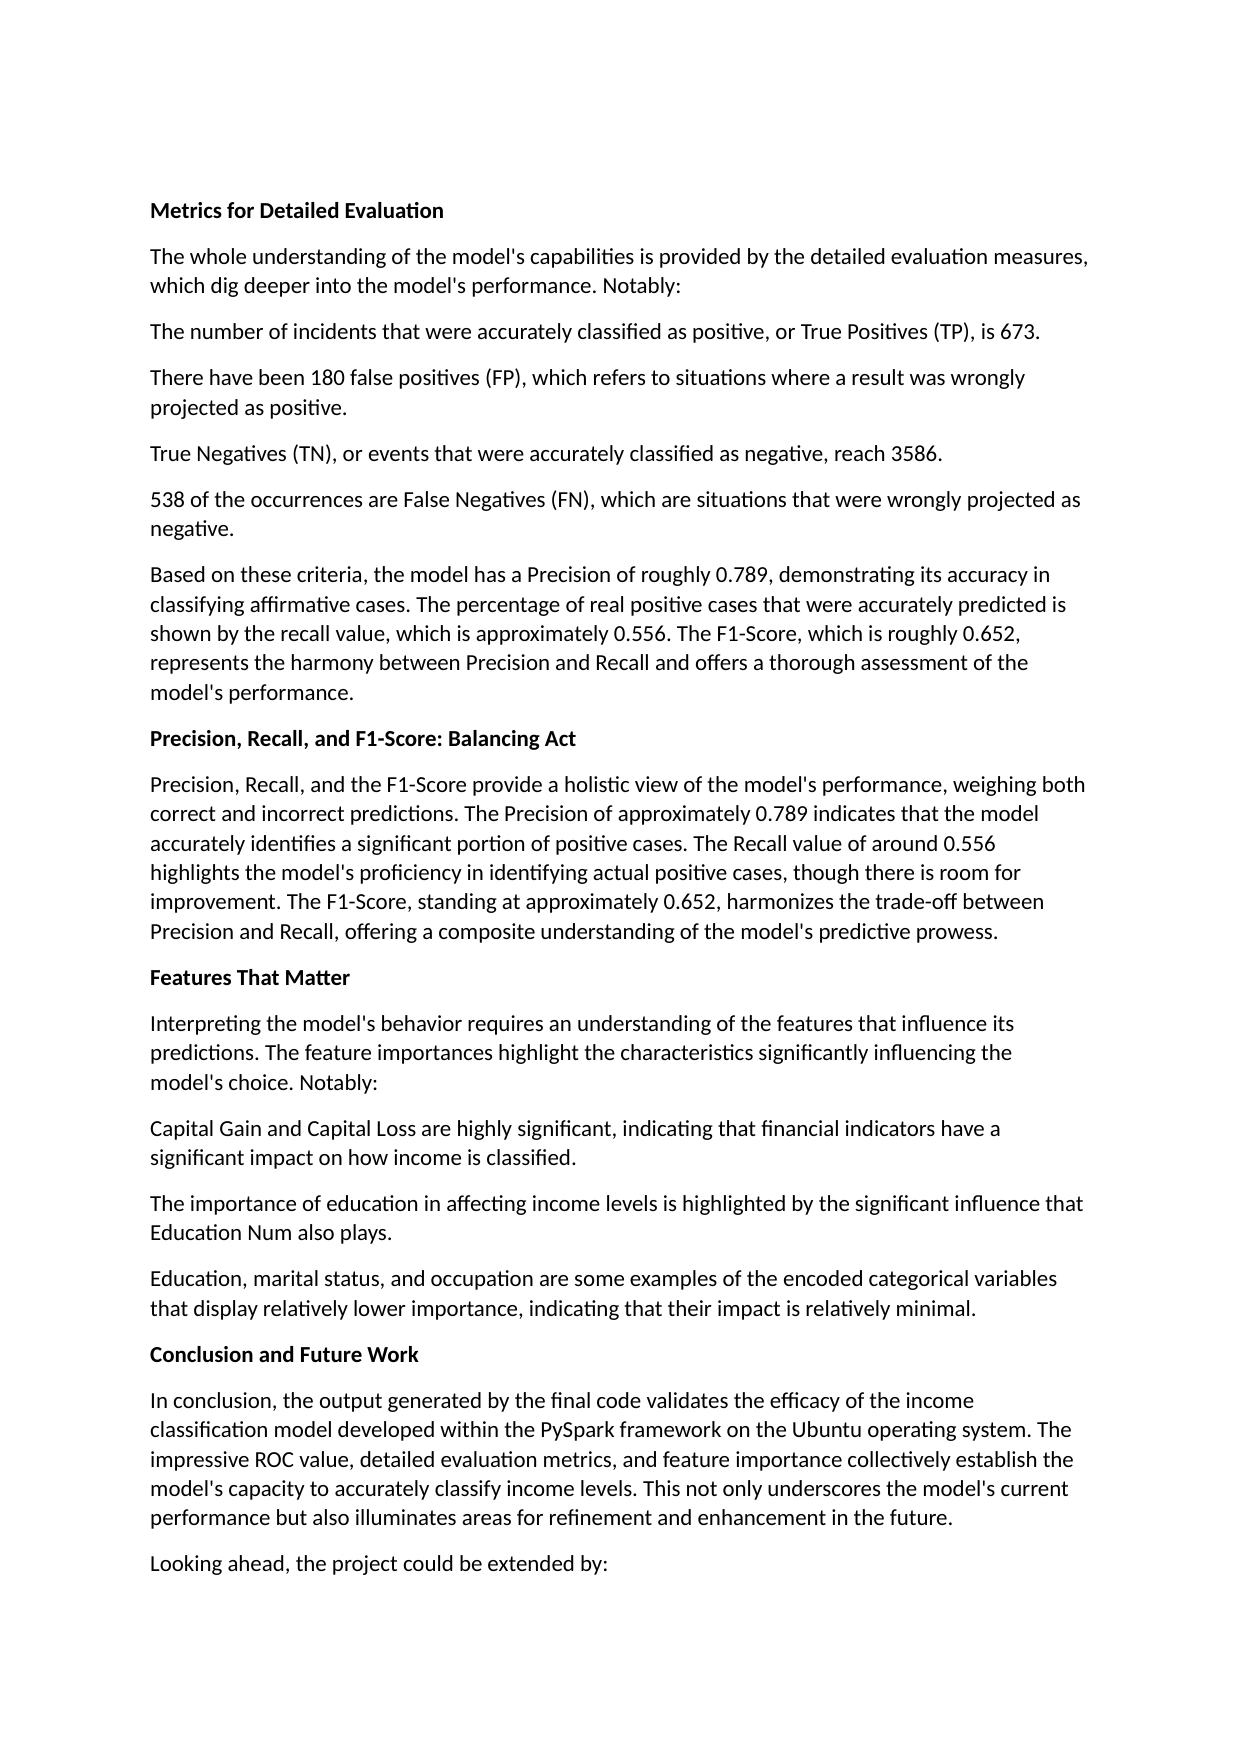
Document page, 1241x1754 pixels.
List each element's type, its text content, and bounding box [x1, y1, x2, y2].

text Looking ahead, the project could be extended by: [150, 1549, 1090, 1578]
text Interpreting the model's behavior requires an understanding of the features that influence its predictions. The feature importances highlight the characteristics significantly influencing the model's choice. Notably: [150, 1009, 1090, 1096]
text True Negatives (TN), or events that were accurately classified as negative, reach 3586. [150, 439, 1090, 467]
text 538 of the occurrences are False Negatives (FN), which are situations that were wrongly projected as negative. [150, 485, 1090, 542]
text Precision, Recall, and the F1-Score provide a holistic view of the model's performance, weighing both correct and incorrect predictions. The Precision of approximately 0.789 indicates that the model accurately identifies a significant portion of positive cases. The Recall value of around 0.556 highlights the model's proficiency in identifying actual positive cases, though there is room for improvement. The F1-Score, standing at approximately 0.652, harmonizes the trade-off between Precision and Recall, offering a composite understanding of the model's predictive prowess. [150, 770, 1090, 945]
text Based on these criteria, the model has a Precision of roughly 0.789, demonstrating its accuracy in classifying affirmative cases. The percentage of real positive cases that were accurately predicted is shown by the recall value, which is approximately 0.556. The F1-Score, which is roughly 0.652, represents the harmony between Precision and Recall and offers a thorough assessment of the model's performance. [150, 560, 1090, 706]
text The importance of education in affecting income levels is highlighted by the significant influence that Education Num also plays. [150, 1189, 1090, 1247]
text There have been 180 false positives (FP), which refers to situations where a result was wrongly projected as positive. [150, 363, 1090, 421]
text Precision, Recall, and F1-Score: Balancing Act [150, 724, 1090, 752]
text Capital Gain and Capital Loss are highly significant, indicating that financial indicators have a significant impact on how income is classified. [150, 1114, 1090, 1171]
text The whole understanding of the model's capabilities is provided by the detailed evaluation measures, which dig deeper into the model's performance. Notably: [150, 242, 1090, 299]
text The number of incidents that were accurately classified as positive, or True Positives (TP), is 673. [150, 317, 1090, 346]
text Features That Matter [150, 963, 1090, 991]
text Metrics for Detailed Evaluation [150, 196, 1090, 224]
text In conclusion, the output generated by the final code validates the efficacy of the income classification model developed within the PySpark framework on the Ubuntu operating system. The impressive ROC value, detailed evaluation metrics, and feature importance collectively establish the model's capacity to accurately classify income levels. This not only underscores the model's current performance but also illuminates areas for refinement and enhancement in the future. [150, 1386, 1090, 1532]
text Conclusion and Future Work [150, 1340, 1090, 1368]
text Education, marital status, and occupation are some examples of the encoded categorical variables that display relatively lower importance, indicating that their impact is relatively minimal. [150, 1264, 1090, 1322]
